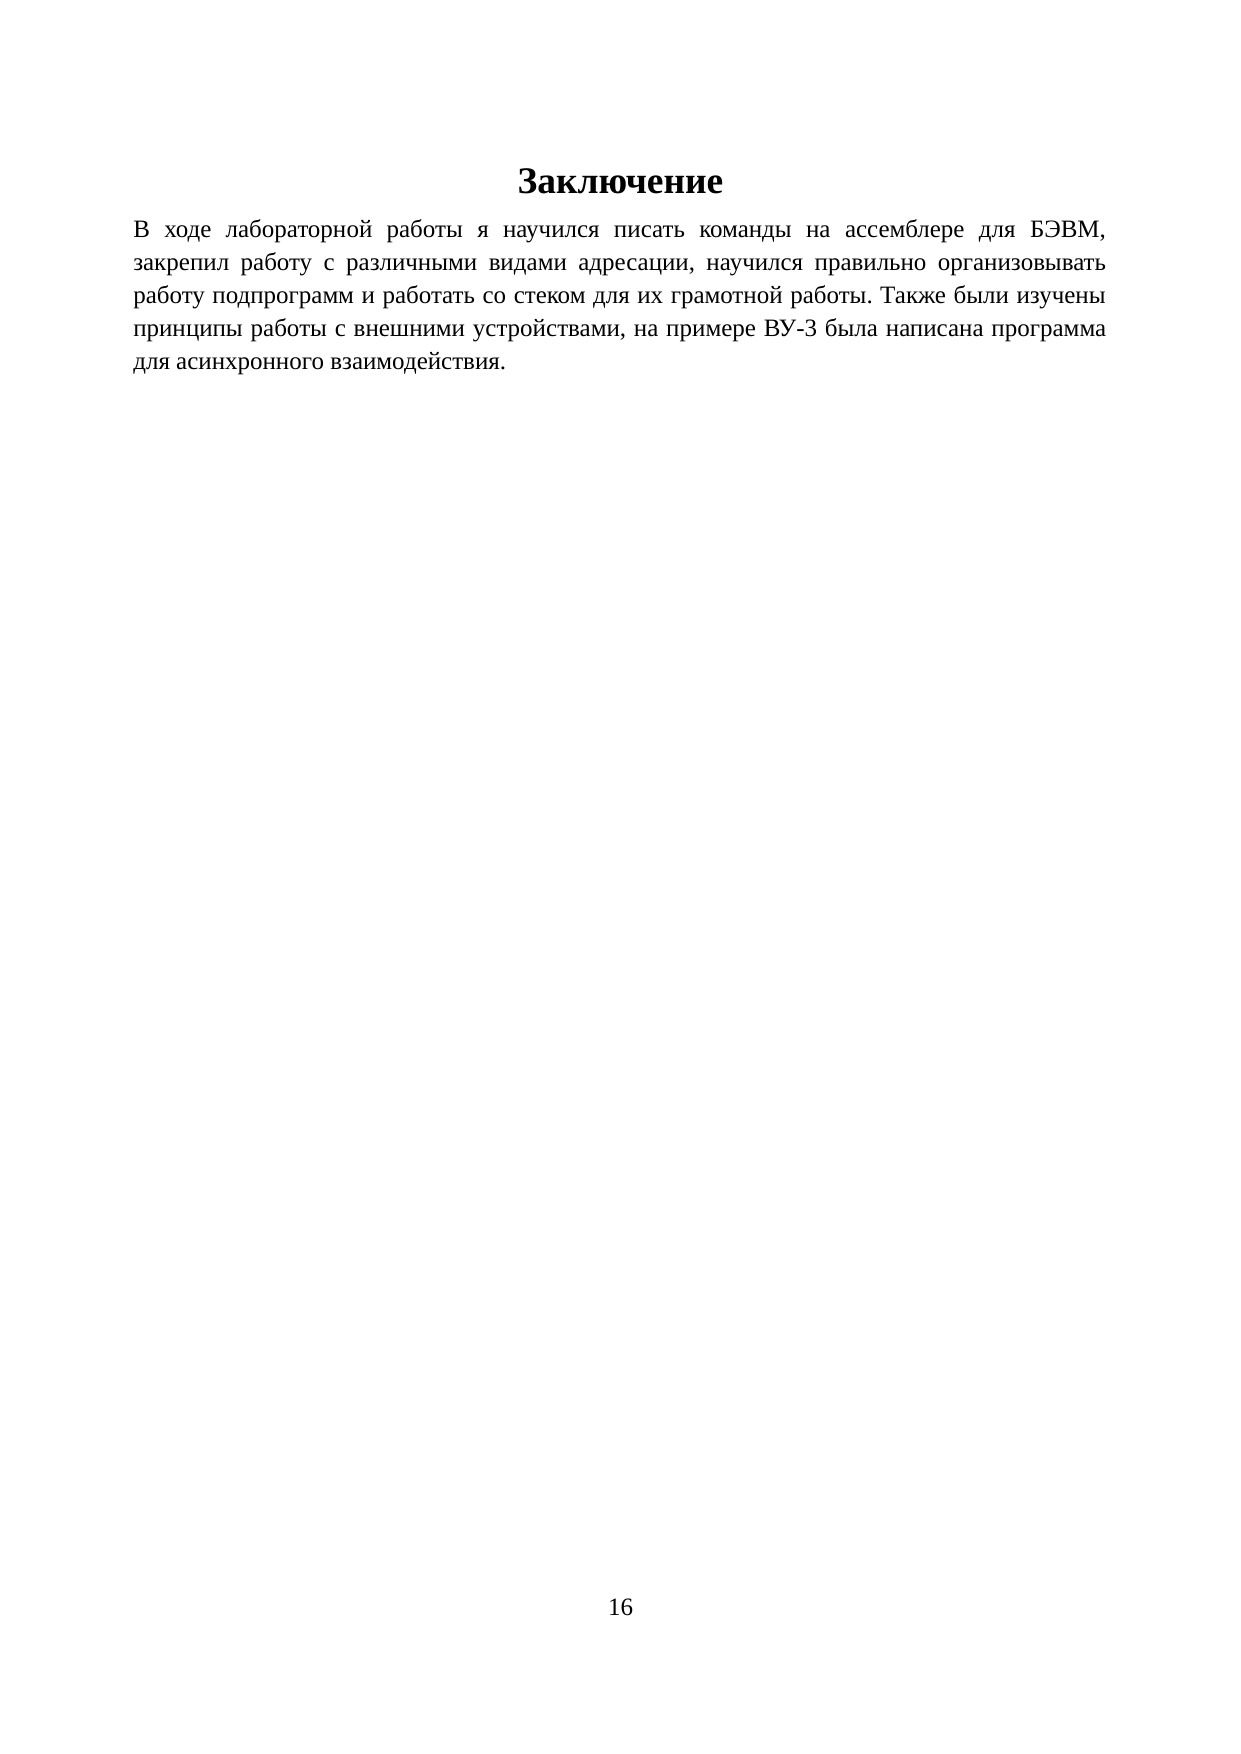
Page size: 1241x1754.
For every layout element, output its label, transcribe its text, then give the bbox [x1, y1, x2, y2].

subtitle Заключение [133, 158, 1107, 201]
text В ходе лабораторной работы я научился писать команды на ассемблере для БЭВМ, закрепил работу с различными видами адресации, научился правильно организовывать работу подпрограмм и работать со стеком для их грамотной работы. Также были изучены принципы работы с внешними устройствами, на примере ВУ-3 была написана программа для асинхронного взаимодействия. [133, 214, 1107, 374]
